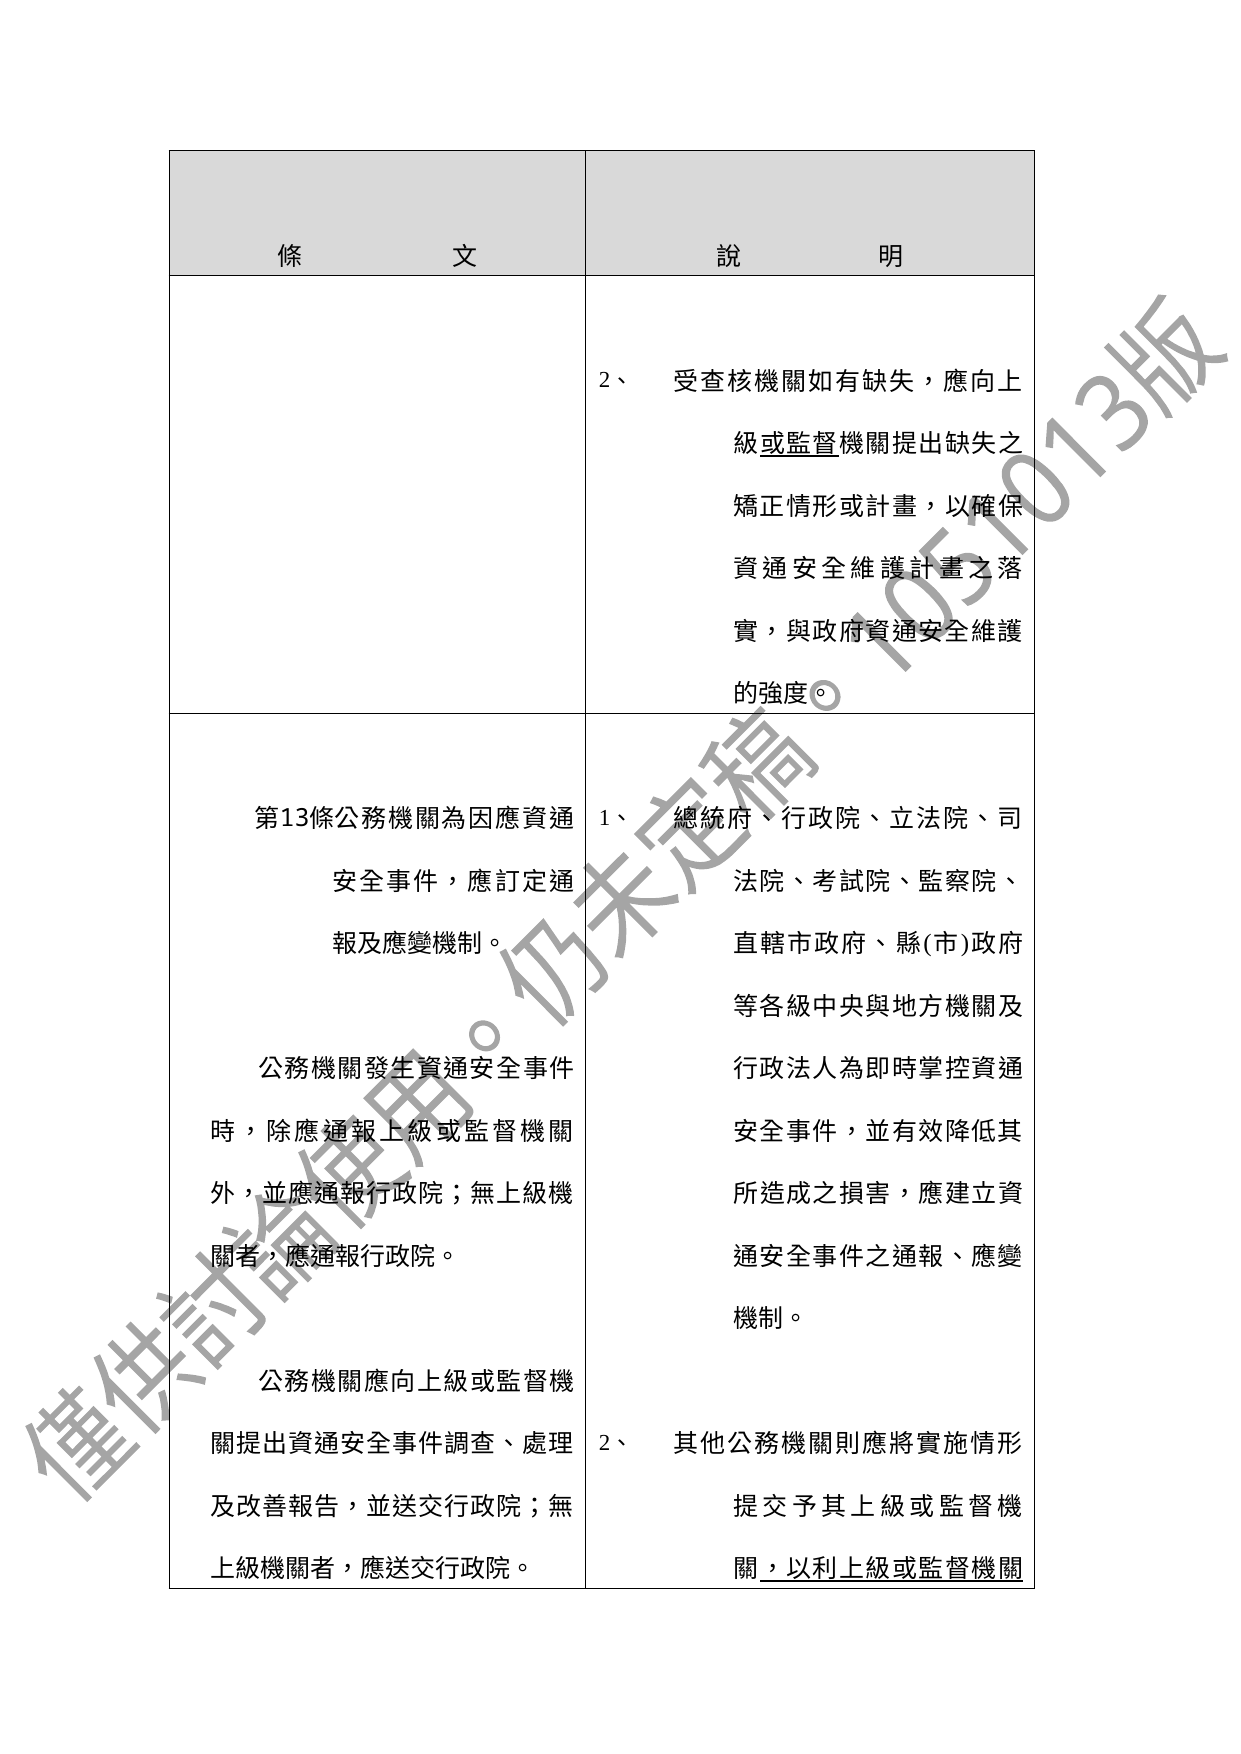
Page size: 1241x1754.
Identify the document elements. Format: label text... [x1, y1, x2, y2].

table_cell 公務機關為因應資通安全事件，應訂定通報及應變機制。 公務機關發生資通安全事件時，除應通報上級或監督機關外，並應通報行政院；無上級機關者，應通報行政院。 公務機關應向上級或監督機關提出資通安全事件調查、處理及改善報告，並送交行政院；無上級機關者，應送交行政院。 [170, 714, 585, 1588]
table_header 說 明 [586, 151, 1034, 275]
table_cell 總統府、行政院、立法院、司法院、考試院、監察院、直轄市政府、縣(市)政府等各級中央與地方機關及行政法人為即時掌控資通安全事件，並有效降低其所造成之損害，應建立資通安全事件之通報、應變機制。 其他公務機關則應將實施情形提交予其上級或監督機關，以利上級或監督機關 [586, 714, 1034, 1588]
table_cell [170, 276, 585, 713]
table_header 條 文 [170, 151, 585, 275]
table_cell 總統府、立法院、司法院、考試院、監察院、直轄市政府、縣(市)政府等各級中央與地方機關應對於其所屬或監督之各級公務機關資通安全維護計畫之實施，依其所屬或監督機關之層級、業務及其他相關情形，就查核之標準、頻率、內容與方法訂定相關行政規則，並進行查核，以了解資通安全維護計畫之落實情形。查核時，宜考量受查核者歷來接受行政院或上級機關查核之頻率與查核結果等因素，決定最適之受查核者。 受查核機關如有缺失，應向上級或監督機關提出缺失之矯正情形或計畫，以確保資通安全維護計畫之落實，與政府資通安全維護的強度。 [586, 276, 1034, 713]
